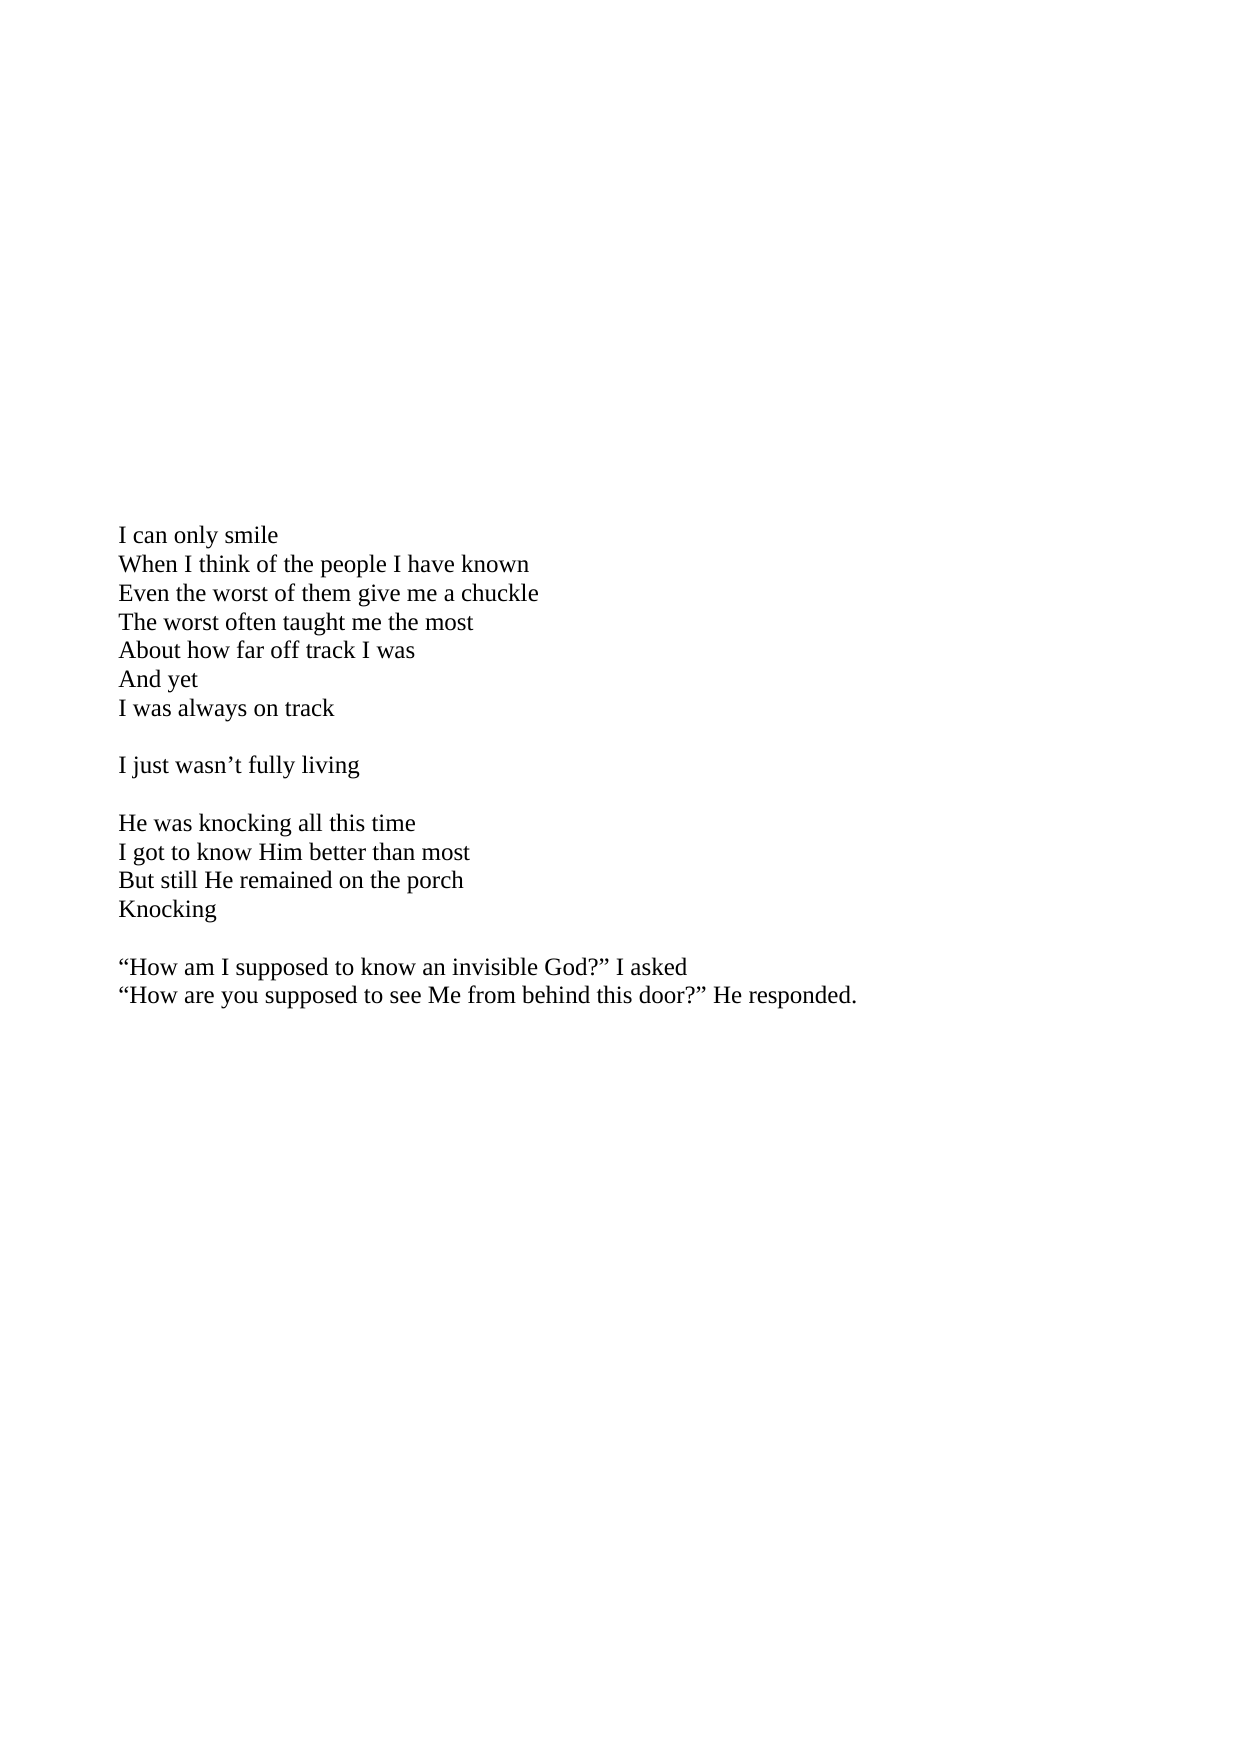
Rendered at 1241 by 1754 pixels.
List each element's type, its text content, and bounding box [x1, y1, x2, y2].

text About how far off track I was [118, 636, 1122, 664]
text “How am I supposed to know an invisible God?” I asked [118, 952, 1122, 981]
text He was knocking all this time [118, 808, 1122, 837]
text When I think of the people I have known [118, 549, 1122, 578]
text “How are you supposed to see Me from behind this door?” He responded. [118, 981, 1122, 1009]
text The worst often taught me the most [118, 607, 1122, 636]
text I was always on track [118, 693, 1122, 722]
text I got to know Him better than most [118, 837, 1122, 866]
text But still He remained on the porch [118, 866, 1122, 894]
text I just wasn’t fully living [118, 751, 1122, 779]
text Knocking [118, 894, 1122, 923]
text And yet [118, 664, 1122, 693]
text I can only smile [118, 521, 1122, 549]
text Even the worst of them give me a chuckle [118, 578, 1122, 607]
